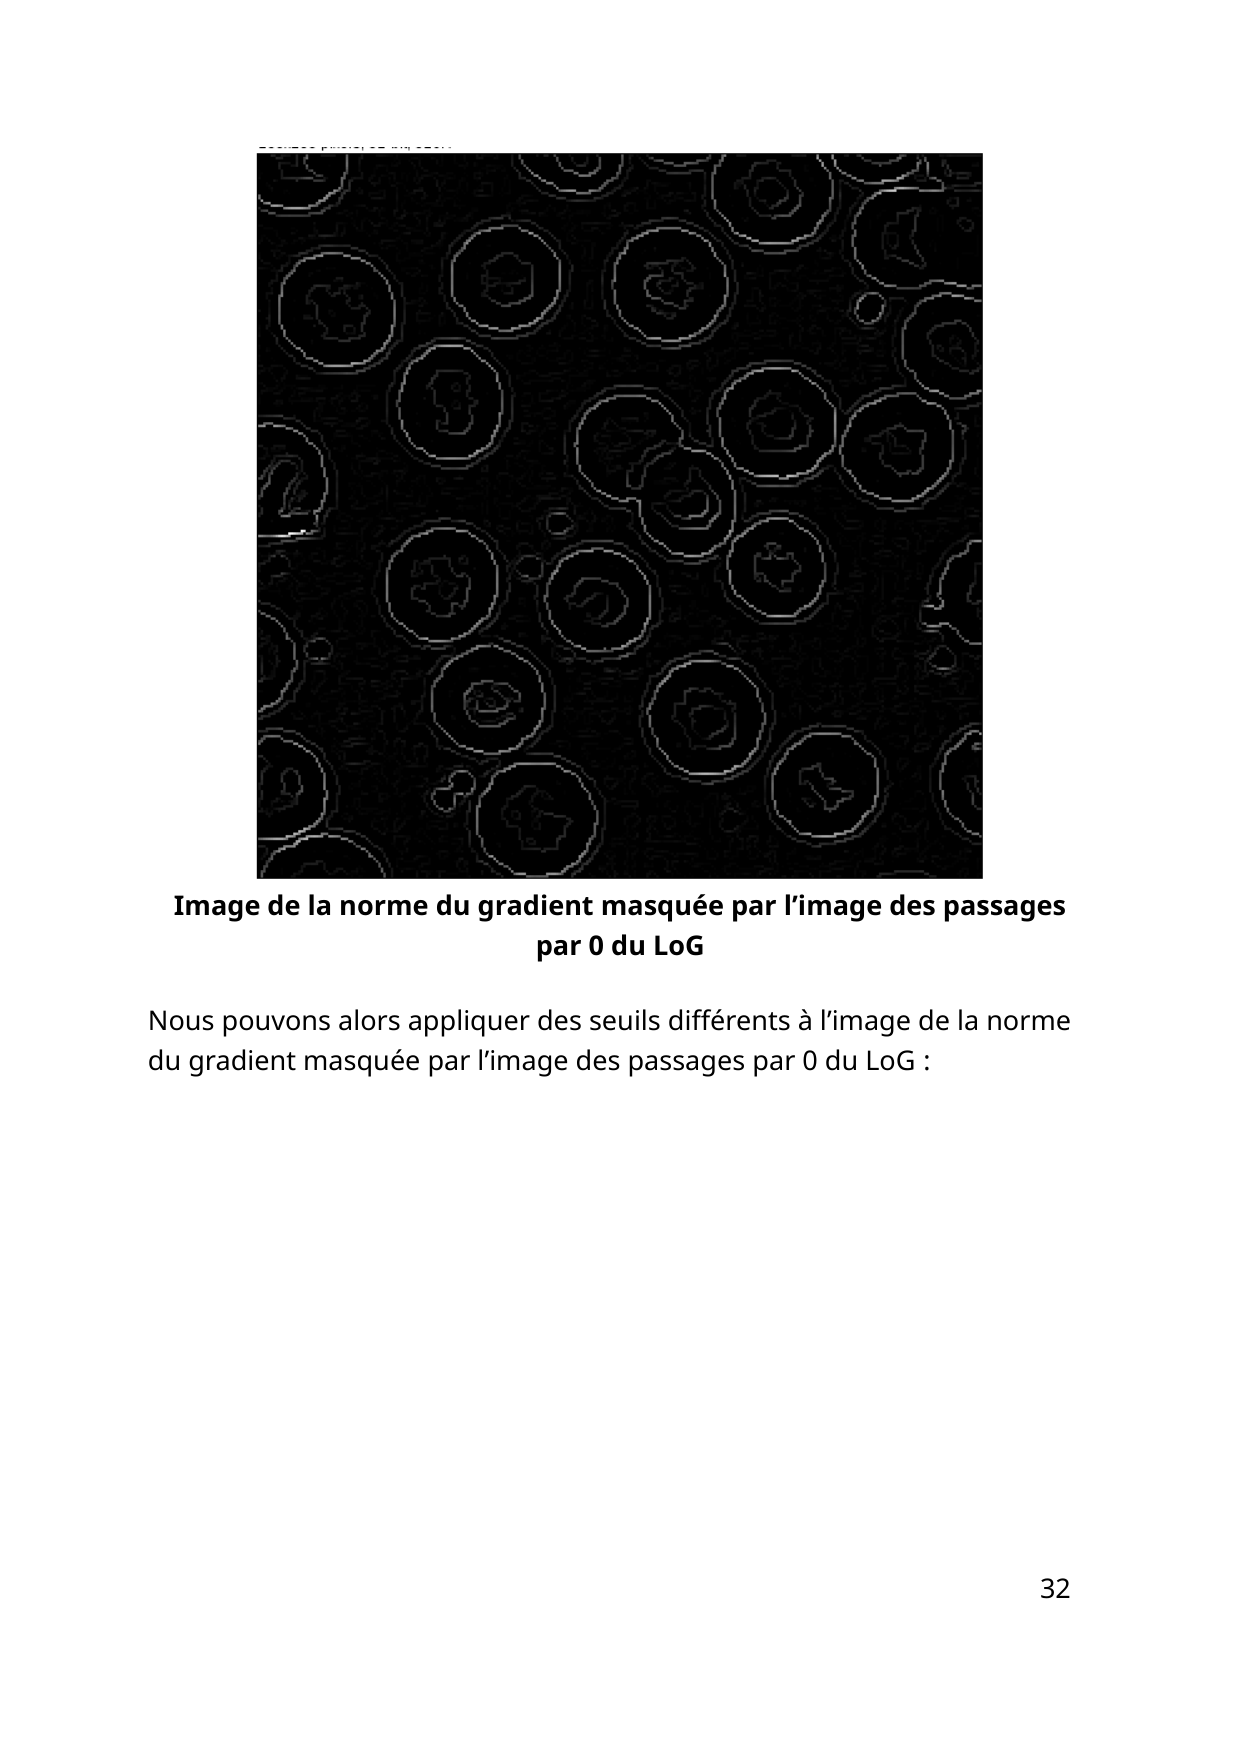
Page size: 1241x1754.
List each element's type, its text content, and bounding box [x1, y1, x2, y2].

text Image de la norme du gradient masquée par l’image des passages par 0 du LoG [148, 148, 1093, 963]
text Nous pouvons alors appliquer des seuils différents à l’image de la norme du gradient masquée par l’image des passages par 0 du LoG : [148, 1002, 1093, 1078]
picture [252, 147, 988, 884]
